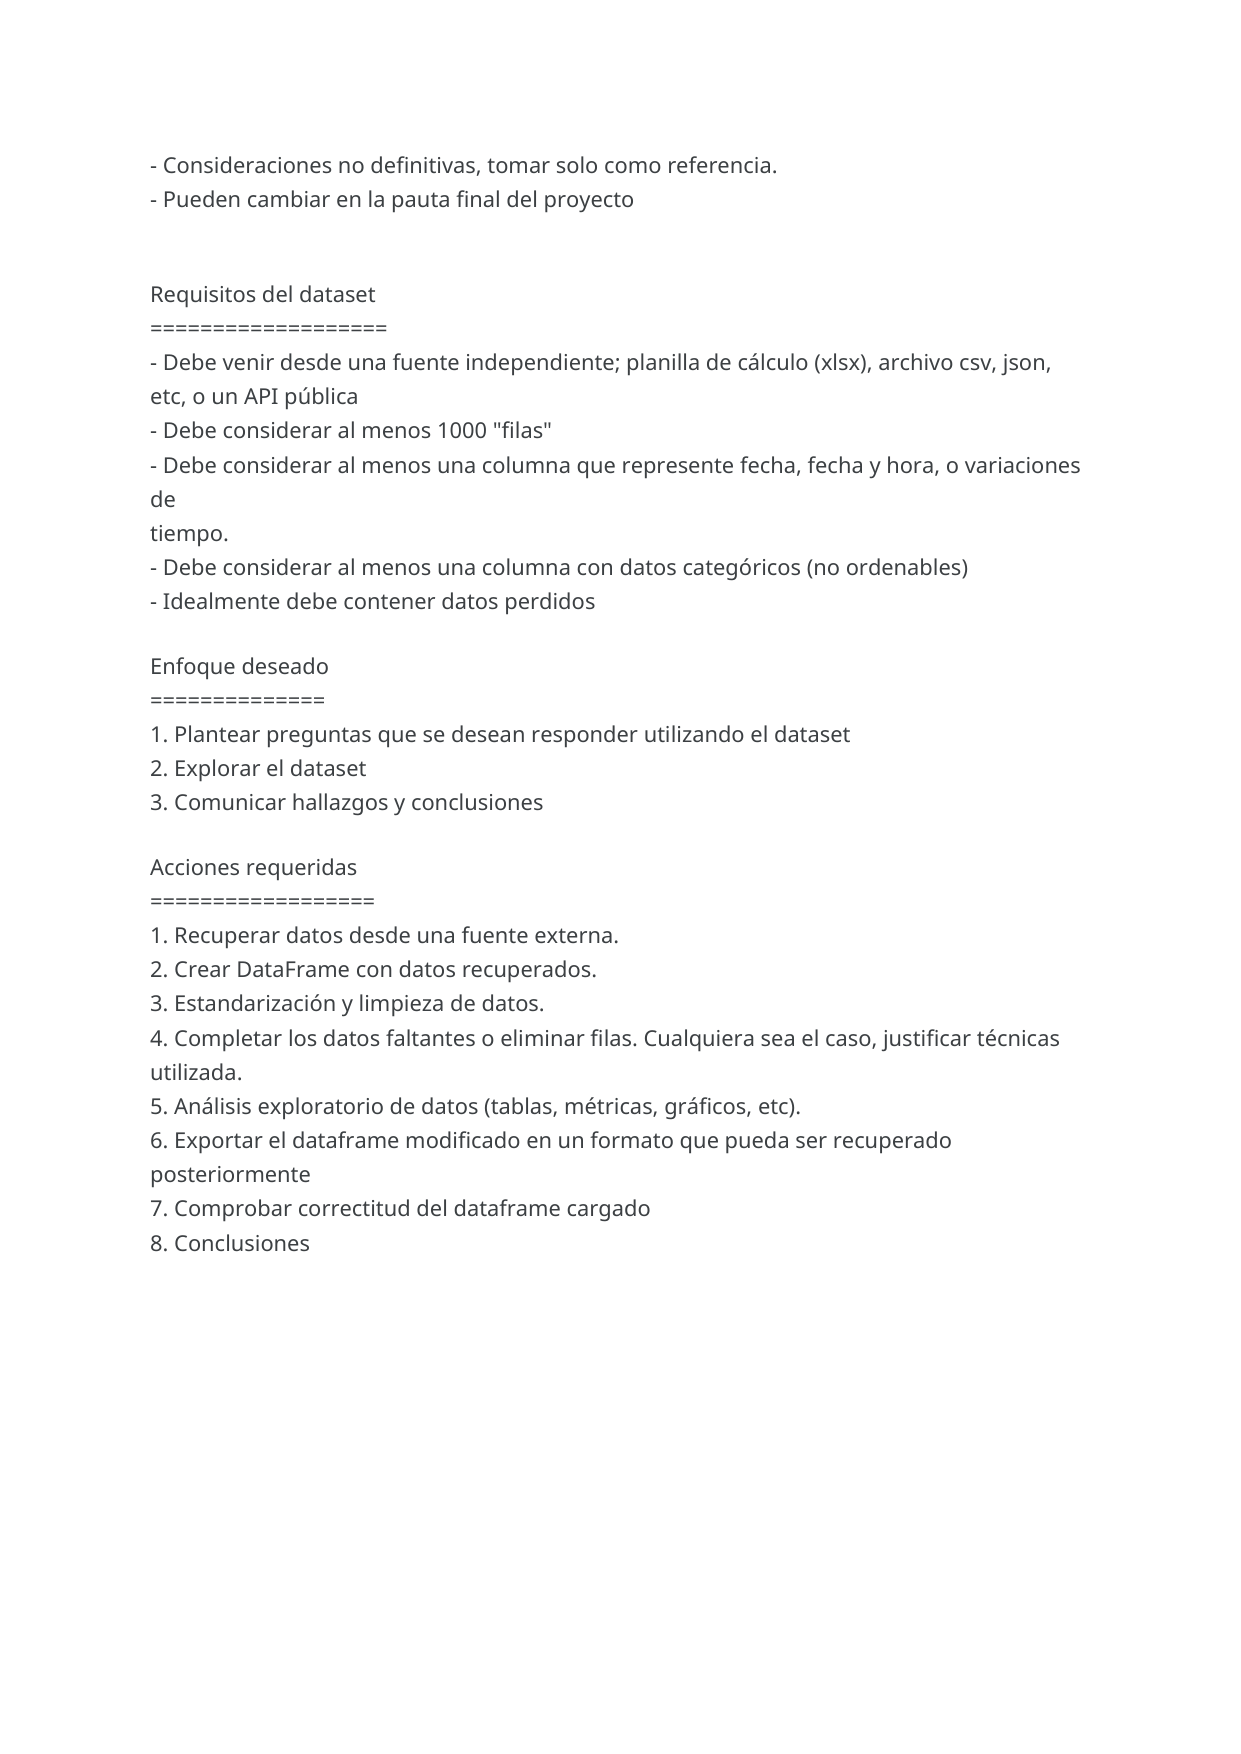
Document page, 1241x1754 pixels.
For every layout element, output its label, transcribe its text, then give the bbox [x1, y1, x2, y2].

text 1. Recuperar datos desde una fuente externa. [150, 920, 1090, 950]
text - Debe considerar al menos una columna con datos categóricos (no ordenables) [150, 552, 1090, 582]
text - Debe venir desde una fuente independiente; planilla de cálculo (xlsx), archivo csv, json, etc, o un API pública [150, 347, 1090, 411]
text - Idealmente debe contener datos perdidos [150, 586, 1090, 616]
text 3. Comunicar hallazgos y conclusiones [150, 787, 1090, 817]
text - Debe considerar al menos una columna que represente fecha, fecha y hora, o variaciones de [150, 449, 1090, 513]
text 8. Conclusiones [150, 1227, 1090, 1257]
text 3. Estandarización y limpieza de datos. [150, 988, 1090, 1018]
text ================== [150, 886, 1090, 916]
text 7. Comprobar correctitud del dataframe cargado [150, 1193, 1090, 1223]
text ============== [150, 685, 1090, 714]
text 2. Explorar el dataset [150, 753, 1090, 783]
text - Consideraciones no definitivas, tomar solo como referencia. [150, 150, 1090, 180]
text Enfoque deseado [150, 651, 1090, 680]
text 5. Análisis exploratorio de datos (tablas, métricas, gráficos, etc). [150, 1091, 1090, 1121]
text 2. Crear DataFrame con datos recuperados. [150, 954, 1090, 984]
text tiempo. [150, 518, 1090, 548]
text Acciones requeridas [150, 852, 1090, 881]
text - Pueden cambiar en la pauta final del proyecto [150, 184, 1090, 214]
text =================== [150, 313, 1090, 343]
text 6. Exportar el dataframe modificado en un formato que pueda ser recuperado posteriormente [150, 1125, 1090, 1189]
text 1. Plantear preguntas que se desean responder utilizando el dataset [150, 719, 1090, 749]
text - Debe considerar al menos 1000 "filas" [150, 415, 1090, 445]
text Requisitos del dataset [150, 279, 1090, 308]
text 4. Completar los datos faltantes o eliminar filas. Cualquiera sea el caso, justificar técnicas utilizada. [150, 1022, 1090, 1086]
